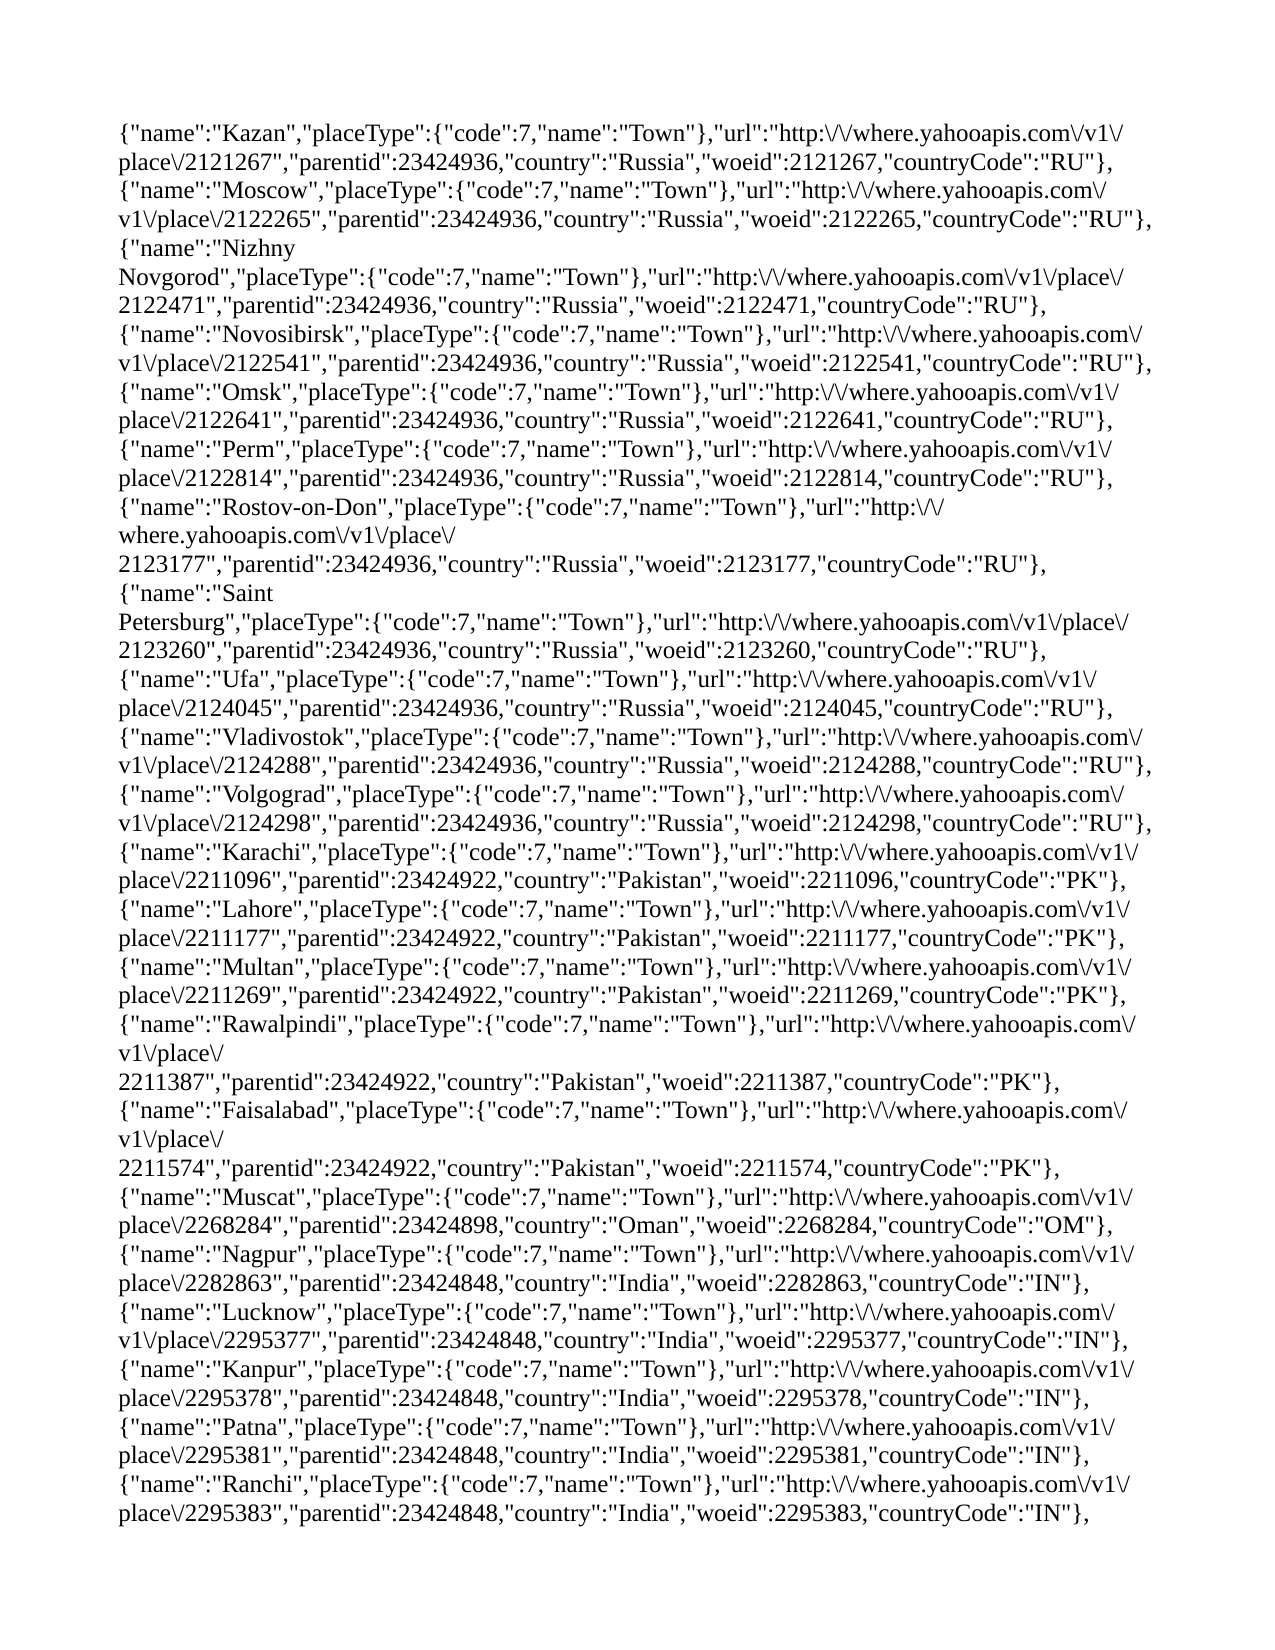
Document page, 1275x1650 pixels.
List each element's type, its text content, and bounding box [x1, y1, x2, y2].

text {"name":"Kazan","placeType":{"code":7,"name":"Town"},"url":"http:\/\/where.yahooapis.com\/v1\/place\/2121267","parentid":23424936,"country":"Russia","woeid":2121267,"countryCode":"RU"},{"name":"Moscow","placeType":{"code":7,"name":"Town"},"url":"http:\/\/where.yahooapis.com\/v1\/place\/2122265","parentid":23424936,"country":"Russia","woeid":2122265,"countryCode":"RU"},{"name":"Nizhny Novgorod","placeType":{"code":7,"name":"Town"},"url":"http:\/\/where.yahooapis.com\/v1\/place\/2122471","parentid":23424936,"country":"Russia","woeid":2122471,"countryCode":"RU"},{"name":"Novosibirsk","placeType":{"code":7,"name":"Town"},"url":"http:\/\/where.yahooapis.com\/v1\/place\/2122541","parentid":23424936,"country":"Russia","woeid":2122541,"countryCode":"RU"},{"name":"Omsk","placeType":{"code":7,"name":"Town"},"url":"http:\/\/where.yahooapis.com\/v1\/place\/2122641","parentid":23424936,"country":"Russia","woeid":2122641,"countryCode":"RU"},{"name":"Perm","placeType":{"code":7,"name":"Town"},"url":"http:\/\/where.yahooapis.com\/v1\/place\/2122814","parentid":23424936,"country":"Russia","woeid":2122814,"countryCode":"RU"},{"name":"Rostov-on-Don","placeType":{"code":7,"name":"Town"},"url":"http:\/\/where.yahooapis.com\/v1\/place\/2123177","parentid":23424936,"country":"Russia","woeid":2123177,"countryCode":"RU"},{"name":"Saint Petersburg","placeType":{"code":7,"name":"Town"},"url":"http:\/\/where.yahooapis.com\/v1\/place\/2123260","parentid":23424936,"country":"Russia","woeid":2123260,"countryCode":"RU"},{"name":"Ufa","placeType":{"code":7,"name":"Town"},"url":"http:\/\/where.yahooapis.com\/v1\/place\/2124045","parentid":23424936,"country":"Russia","woeid":2124045,"countryCode":"RU"},{"name":"Vladivostok","placeType":{"code":7,"name":"Town"},"url":"http:\/\/where.yahooapis.com\/v1\/place\/2124288","parentid":23424936,"country":"Russia","woeid":2124288,"countryCode":"RU"},{"name":"Volgograd","placeType":{"code":7,"name":"Town"},"url":"http:\/\/where.yahooapis.com\/v1\/place\/2124298","parentid":23424936,"country":"Russia","woeid":2124298,"countryCode":"RU"},{"name":"Karachi","placeType":{"code":7,"name":"Town"},"url":"http:\/\/where.yahooapis.com\/v1\/place\/2211096","parentid":23424922,"country":"Pakistan","woeid":2211096,"countryCode":"PK"},{"name":"Lahore","placeType":{"code":7,"name":"Town"},"url":"http:\/\/where.yahooapis.com\/v1\/place\/2211177","parentid":23424922,"country":"Pakistan","woeid":2211177,"countryCode":"PK"},{"name":"Multan","placeType":{"code":7,"name":"Town"},"url":"http:\/\/where.yahooapis.com\/v1\/place\/2211269","parentid":23424922,"country":"Pakistan","woeid":2211269,"countryCode":"PK"},{"name":"Rawalpindi","placeType":{"code":7,"name":"Town"},"url":"http:\/\/where.yahooapis.com\/v1\/place\/2211387","parentid":23424922,"country":"Pakistan","woeid":2211387,"countryCode":"PK"},{"name":"Faisalabad","placeType":{"code":7,"name":"Town"},"url":"http:\/\/where.yahooapis.com\/v1\/place\/2211574","parentid":23424922,"country":"Pakistan","woeid":2211574,"countryCode":"PK"},{"name":"Muscat","placeType":{"code":7,"name":"Town"},"url":"http:\/\/where.yahooapis.com\/v1\/place\/2268284","parentid":23424898,"country":"Oman","woeid":2268284,"countryCode":"OM"},{"name":"Nagpur","placeType":{"code":7,"name":"Town"},"url":"http:\/\/where.yahooapis.com\/v1\/place\/2282863","parentid":23424848,"country":"India","woeid":2282863,"countryCode":"IN"},{"name":"Lucknow","placeType":{"code":7,"name":"Town"},"url":"http:\/\/where.yahooapis.com\/v1\/place\/2295377","parentid":23424848,"country":"India","woeid":2295377,"countryCode":"IN"},{"name":"Kanpur","placeType":{"code":7,"name":"Town"},"url":"http:\/\/where.yahooapis.com\/v1\/place\/2295378","parentid":23424848,"country":"India","woeid":2295378,"countryCode":"IN"},{"name":"Patna","placeType":{"code":7,"name":"Town"},"url":"http:\/\/where.yahooapis.com\/v1\/place\/2295381","parentid":23424848,"country":"India","woeid":2295381,"countryCode":"IN"},{"name":"Ranchi","placeType":{"code":7,"name":"Town"},"url":"http:\/\/where.yahooapis.com\/v1\/place\/2295383","parentid":23424848,"country":"India","woeid":2295383,"countryCode":"IN"}, [118, 118, 1157, 1527]
